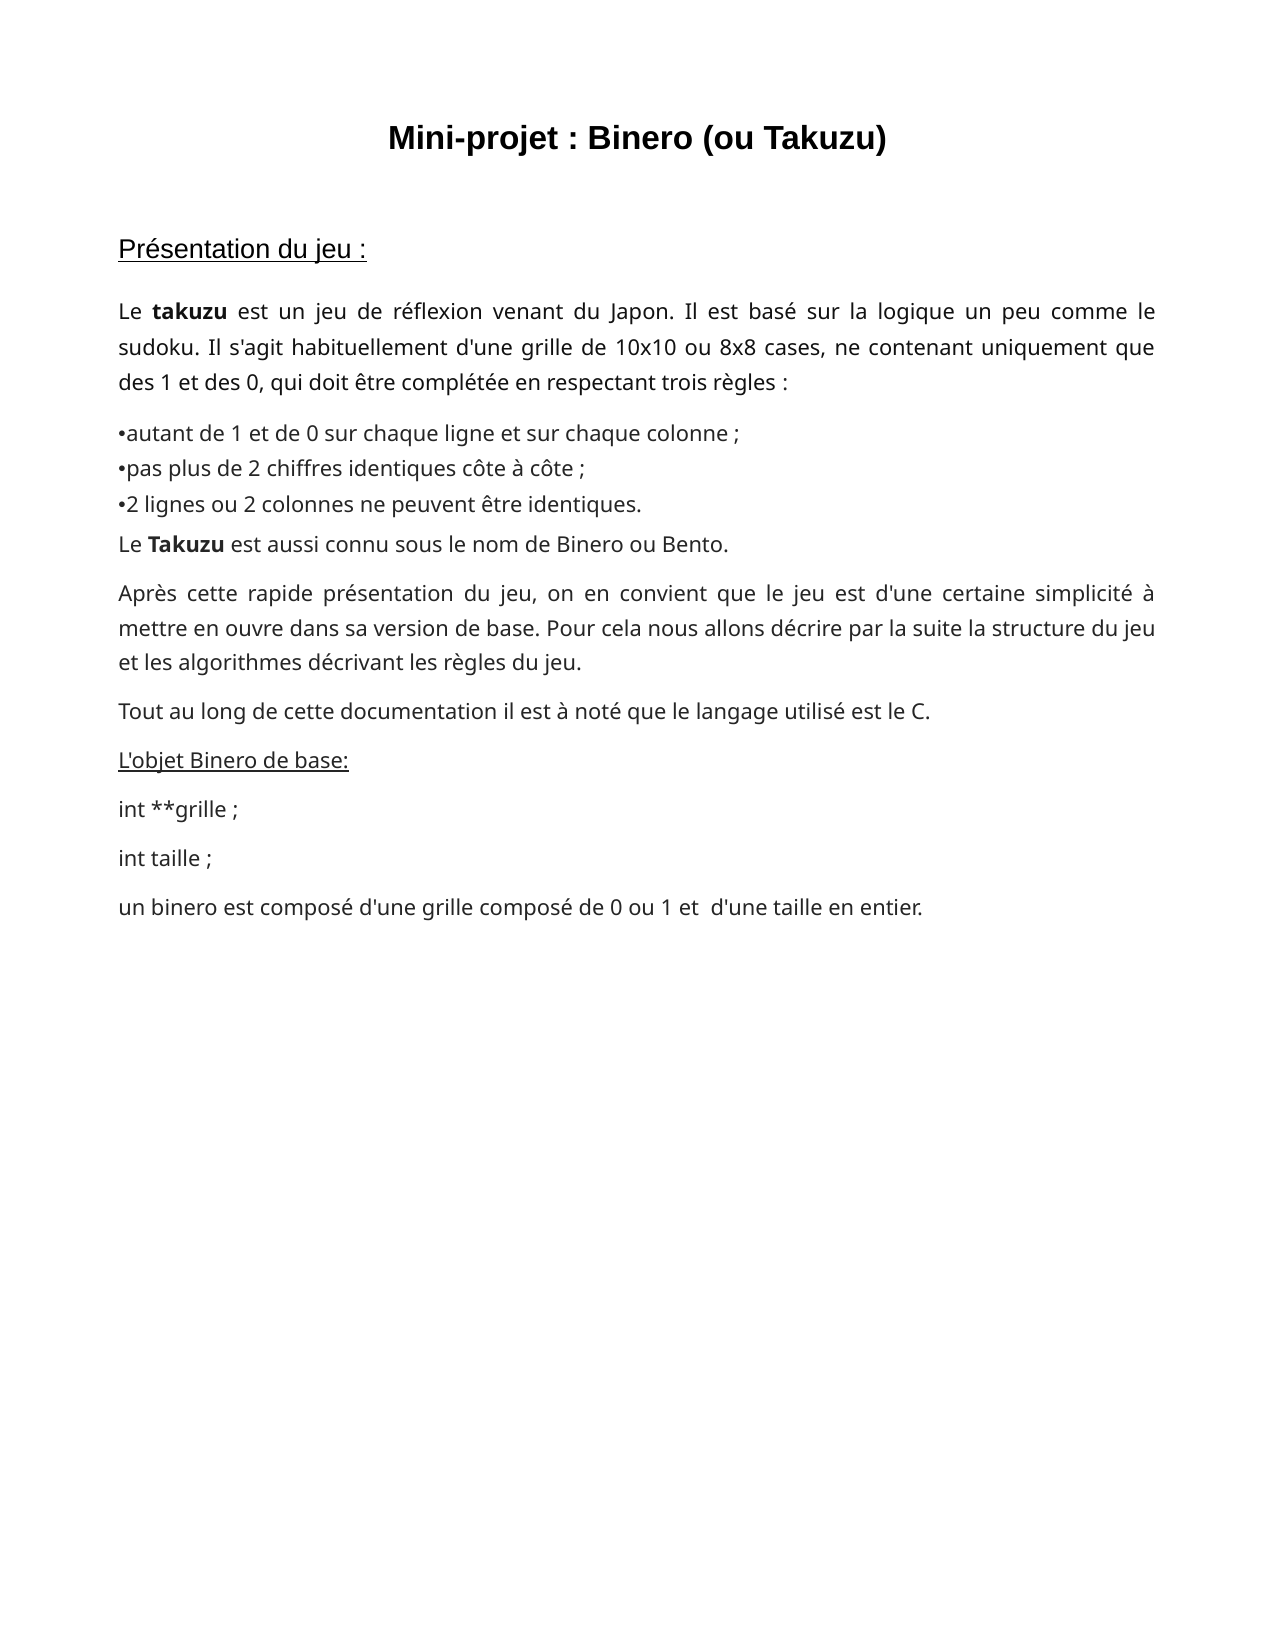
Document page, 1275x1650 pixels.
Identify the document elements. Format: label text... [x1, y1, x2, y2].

text Le Takuzu est aussi connu sous le nom de Binero ou Bento. [118, 525, 1157, 559]
text int taille ; [118, 838, 1157, 873]
list pas plus de 2 chiffres identiques côte à côte ; [118, 453, 1157, 483]
text L'objet Binero de base: [118, 741, 1157, 775]
text int **grille ; [118, 789, 1157, 824]
text Mini-projet : Binero (ou Takuzu) [118, 118, 1157, 157]
list 2 lignes ou 2 colonnes ne peuvent être identiques. [118, 489, 1157, 519]
text un binero est composé d'une grille composé de 0 ou 1 et d'une taille en entier. [118, 887, 1157, 922]
text Le takuzu est un jeu de réflexion venant du Japon. Il est basé sur la logique un peu comme le sudoku. Il s'agit habituellement d'une grille de 10x10 ou 8x8 cases, ne contenant uniquement que des 1 et des 0, qui doit être complétée en respectant trois règles : [118, 296, 1157, 397]
text Après cette rapide présentation du jeu, on en convient que le jeu est d'une certaine simplicité à mettre en ouvre dans sa version de base. Pour cela nous allons décrire par la suite la structure du jeu et les algorithmes décrivant les règles du jeu. [118, 574, 1157, 677]
list autant de 1 et de 0 sur chaque ligne et sur chaque colonne ; [118, 418, 1157, 447]
text Tout au long de cette documentation il est à noté que le langage utilisé est le C. [118, 692, 1157, 726]
text Présentation du jeu : [118, 233, 1157, 265]
